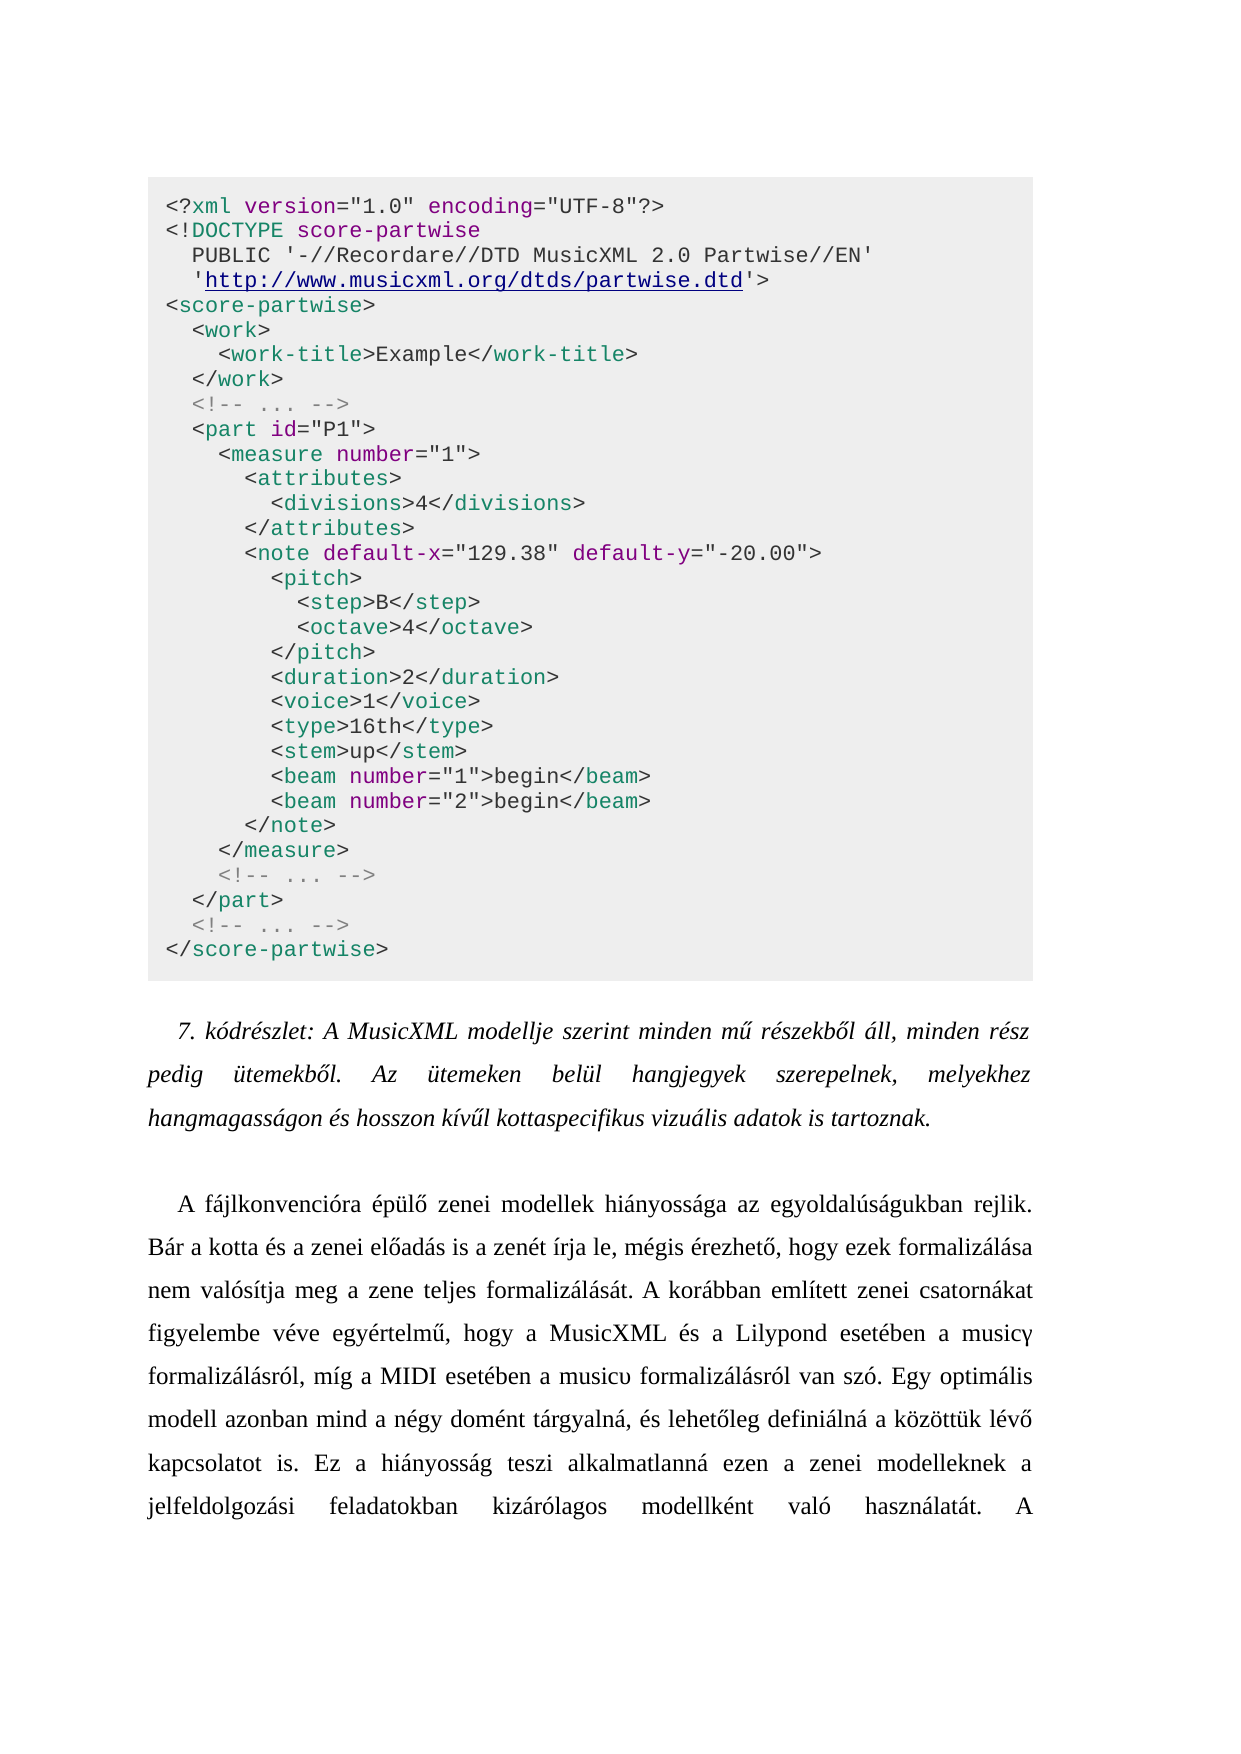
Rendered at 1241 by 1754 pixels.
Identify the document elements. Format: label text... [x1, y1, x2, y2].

text A fájlkonvencióra épülő zenei modellek hiányossága az egyoldalúságukban rejlik. Bár a kotta és a zenei előadás is a zenét írja le, mégis érezhető, hogy ezek formalizálása nem valósítja meg a zene teljes formalizálását. A korábban említett zenei csatornákat figyelembe véve egyértelmű, hogy a MusicXML és a Lilypond esetében a musicγ formalizálásról, míg a MIDI esetében a musicυ formalizálásról van szó. Egy optimális modell azonban mind a négy domént tárgyalná, és lehetőleg definiálná a közöttük lévő kapcsolatot is. Ez a hiányosság teszi alkalmatlanná ezen a zenei modelleknek a jelfeldolgozási feladatokban kizárólagos modellként való használatát. A [148, 1189, 1033, 1519]
text 7. kódrészlet: A MusicXML modellje szerint minden mű részekből áll, minden rész pedig ütemekből. Az ütemeken belül hangjegyek szerepelnek, melyekhez hangmagasságon és hosszon kívűl kottaspecifikus vizuális adatok is tartoznak. [148, 1016, 1033, 1131]
text <?xml version="1.0" encoding="UTF-8"?> <!DOCTYPE score-partwise PUBLIC '-//Recordare//DTD MusicXML 2.0 Partwise//EN' 'http://www.musicxml.org/dtds/partwise.dtd'> <score-partwise> <work> <work-title>Example</work-title> </work> <!-- ... --> <part id="P1"> <measure number="1"> <attributes> <divisions>4</divisions> </attributes> <note default-x="129.38" default-y="-20.00"> <pitch> <step>B</step> <octave>4</octave> </pitch> <duration>2</duration> <voice>1</voice> <type>16th</type> <stem>up</stem> <beam number="1">begin</beam> <beam number="2">begin</beam> </note> </measure> <!-- ... --> </part> <!-- ... --> </score-partwise> [148, 177, 1033, 981]
